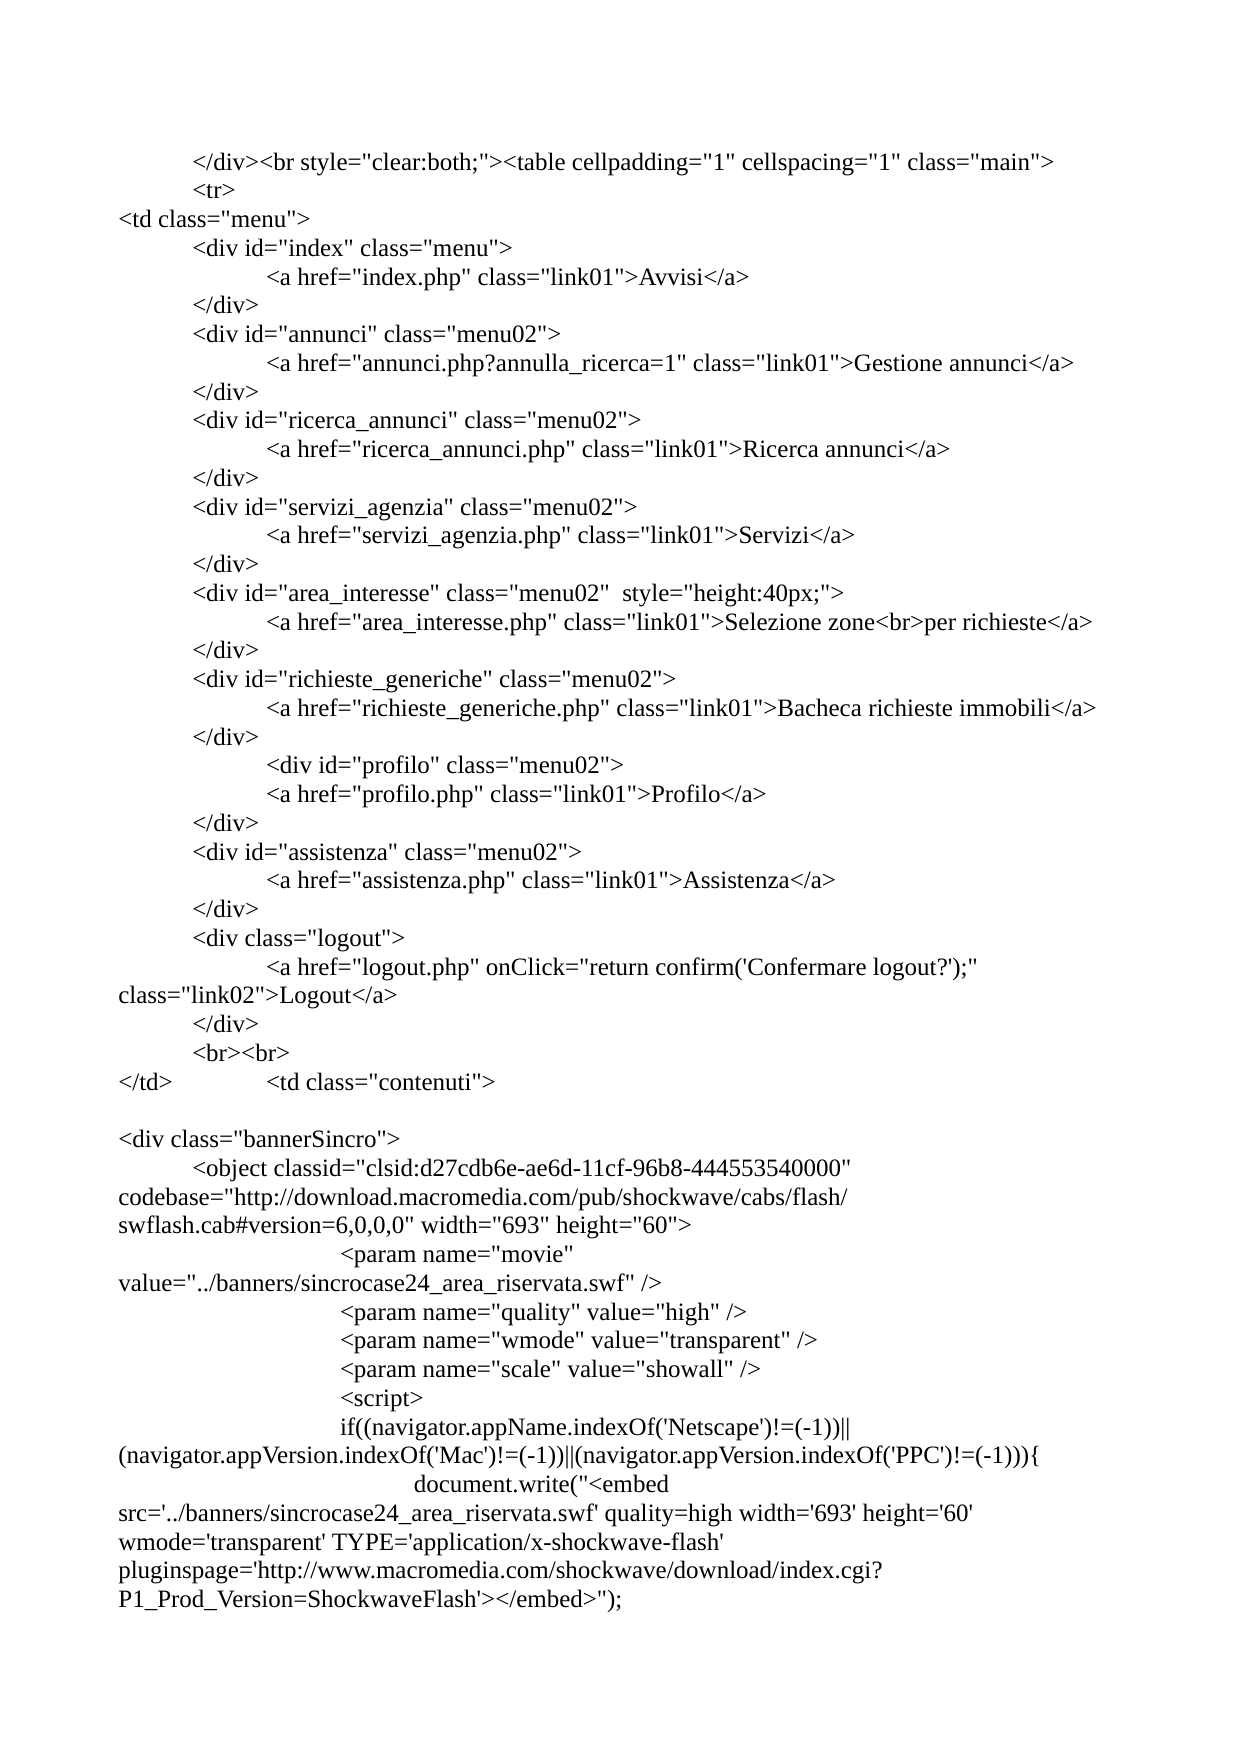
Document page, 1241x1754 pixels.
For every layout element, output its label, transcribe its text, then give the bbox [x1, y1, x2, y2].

text </div><br style="clear:both;"><table cellpadding="1" cellspacing="1" class="main"> <tr> <td class="menu"> <div id="index" class="menu"> <a href="index.php" class="link01">Avvisi</a> </div> <div id="annunci" class="menu02"> <a href="annunci.php?annulla_ricerca=1" class="link01">Gestione annunci</a> </div> <div id="ricerca_annunci" class="menu02"> <a href="ricerca_annunci.php" class="link01">Ricerca annunci</a> </div> <div id="servizi_agenzia" class="menu02"> <a href="servizi_agenzia.php" class="link01">Servizi</a> </div> <div id="area_interesse" class="menu02" style="height:40px;"> <a href="area_interesse.php" class="link01">Selezione zone<br>per richieste</a> </div> <div id="richieste_generiche" class="menu02"> <a href="richieste_generiche.php" class="link01">Bacheca richieste immobili</a> </div> <div id="profilo" class="menu02"> <a href="profilo.php" class="link01">Profilo</a> </div> <div id="assistenza" class="menu02"> <a href="assistenza.php" class="link01">Assistenza</a> </div> <div class="logout"> <a href="logout.php" onClick="return confirm('Confermare logout?');" class="link02">Logout</a> </div> <br><br> </td> <td class="contenuti"> <div class="bannerSincro"> <object classid="clsid:d27cdb6e-ae6d-11cf-96b8-444553540000" codebase="http://download.macromedia.com/pub/shockwave/cabs/flash/swflash.cab#version=6,0,0,0" width="693" height="60"> <param name="movie" value="../banners/sincrocase24_area_riservata.swf" /> <param name="quality" value="high" /> <param name="wmode" value="transparent" /> <param name="scale" value="showall" /> <script> if((navigator.appName.indexOf('Netscape')!=(-1))||(navigator.appVersion.indexOf('Mac')!=(-1))||(navigator.appVersion.indexOf('PPC')!=(-1))){ document.write("<embed src='../banners/sincrocase24_area_riservata.swf' quality=high width='693' height='60' wmode='transparent' TYPE='application/x-shockwave-flash' pluginspage='http://www.macromedia.com/shockwave/download/index.cgi?P1_Prod_Version=ShockwaveFlash'></embed>"); [118, 118, 1122, 1613]
